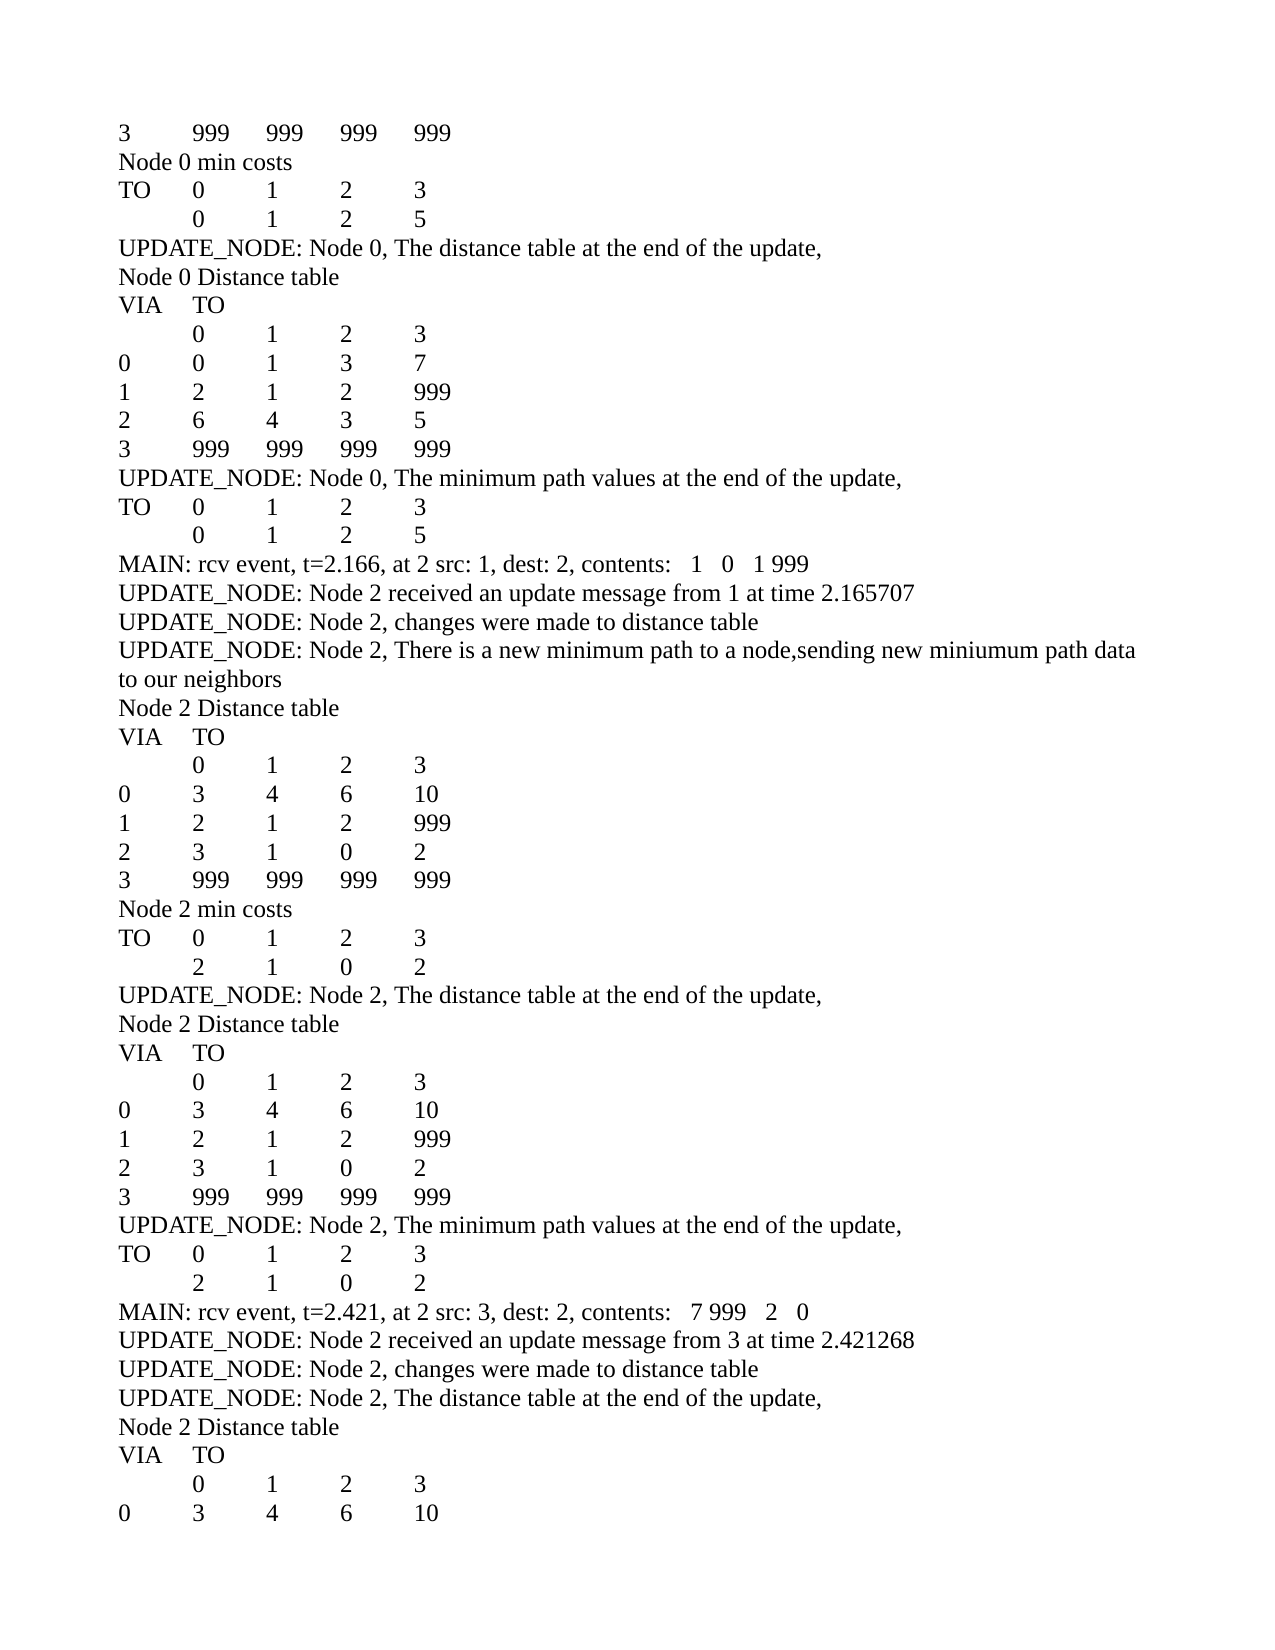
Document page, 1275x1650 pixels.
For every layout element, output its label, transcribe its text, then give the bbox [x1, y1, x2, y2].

text UPDATE_NODE: Node 0, The minimum path values at the end of the update, [118, 463, 1157, 492]
text 2 1 0 2 [118, 1268, 1157, 1297]
text UPDATE_NODE: Node 2, The distance table at the end of the update, [118, 981, 1157, 1009]
text TO 0 1 2 3 [118, 492, 1157, 521]
text TO 0 1 2 3 [118, 1239, 1157, 1268]
text Node 0 min costs [118, 147, 1157, 176]
text 2 6 4 3 5 [118, 406, 1157, 434]
text UPDATE_NODE: Node 2, The distance table at the end of the update, [118, 1383, 1157, 1412]
text 0 1 2 3 [118, 751, 1157, 779]
text 0 1 2 5 [118, 204, 1157, 233]
text MAIN: rcv event, t=2.421, at 2 src: 3, dest: 2, contents: 7 999 2 0 [118, 1297, 1157, 1326]
text Node 2 Distance table [118, 1412, 1157, 1441]
text 0 1 2 3 [118, 1067, 1157, 1096]
text 1 2 1 2 999 [118, 377, 1157, 406]
text 0 0 1 3 7 [118, 348, 1157, 377]
text VIA TO [118, 722, 1157, 751]
text UPDATE_NODE: Node 0, The distance table at the end of the update, [118, 233, 1157, 262]
text UPDATE_NODE: Node 2, The minimum path values at the end of the update, [118, 1211, 1157, 1239]
text 0 3 4 6 10 [118, 779, 1157, 808]
text 2 3 1 0 2 [118, 837, 1157, 866]
text UPDATE_NODE: Node 2 received an update message from 1 at time 2.165707 [118, 578, 1157, 607]
text TO 0 1 2 3 [118, 176, 1157, 204]
text UPDATE_NODE: Node 2 received an update message from 3 at time 2.421268 [118, 1326, 1157, 1354]
text Node 2 min costs [118, 894, 1157, 923]
text VIA TO [118, 1038, 1157, 1067]
text 0 3 4 6 10 [118, 1498, 1157, 1527]
text 2 1 0 2 [118, 952, 1157, 981]
text 3 999 999 999 999 [118, 866, 1157, 894]
text TO 0 1 2 3 [118, 923, 1157, 952]
text UPDATE_NODE: Node 2, changes were made to distance table [118, 1354, 1157, 1383]
text 1 2 1 2 999 [118, 1124, 1157, 1153]
text 0 3 4 6 10 [118, 1096, 1157, 1124]
text UPDATE_NODE: Node 2, There is a new minimum path to a node,sending new miniumum path data to our neighbors [118, 636, 1157, 693]
text 3 999 999 999 999 [118, 1182, 1157, 1211]
text Node 0 Distance table [118, 262, 1157, 291]
text VIA TO [118, 1441, 1157, 1469]
text 0 1 2 3 [118, 1469, 1157, 1498]
text 3 999 999 999 999 [118, 118, 1157, 147]
text 1 2 1 2 999 [118, 808, 1157, 837]
text 2 3 1 0 2 [118, 1153, 1157, 1182]
text 0 1 2 5 [118, 521, 1157, 549]
text UPDATE_NODE: Node 2, changes were made to distance table [118, 607, 1157, 636]
text VIA TO [118, 291, 1157, 319]
text Node 2 Distance table [118, 693, 1157, 722]
text 0 1 2 3 [118, 319, 1157, 348]
text Node 2 Distance table [118, 1009, 1157, 1038]
text MAIN: rcv event, t=2.166, at 2 src: 1, dest: 2, contents: 1 0 1 999 [118, 549, 1157, 578]
text 3 999 999 999 999 [118, 434, 1157, 463]
